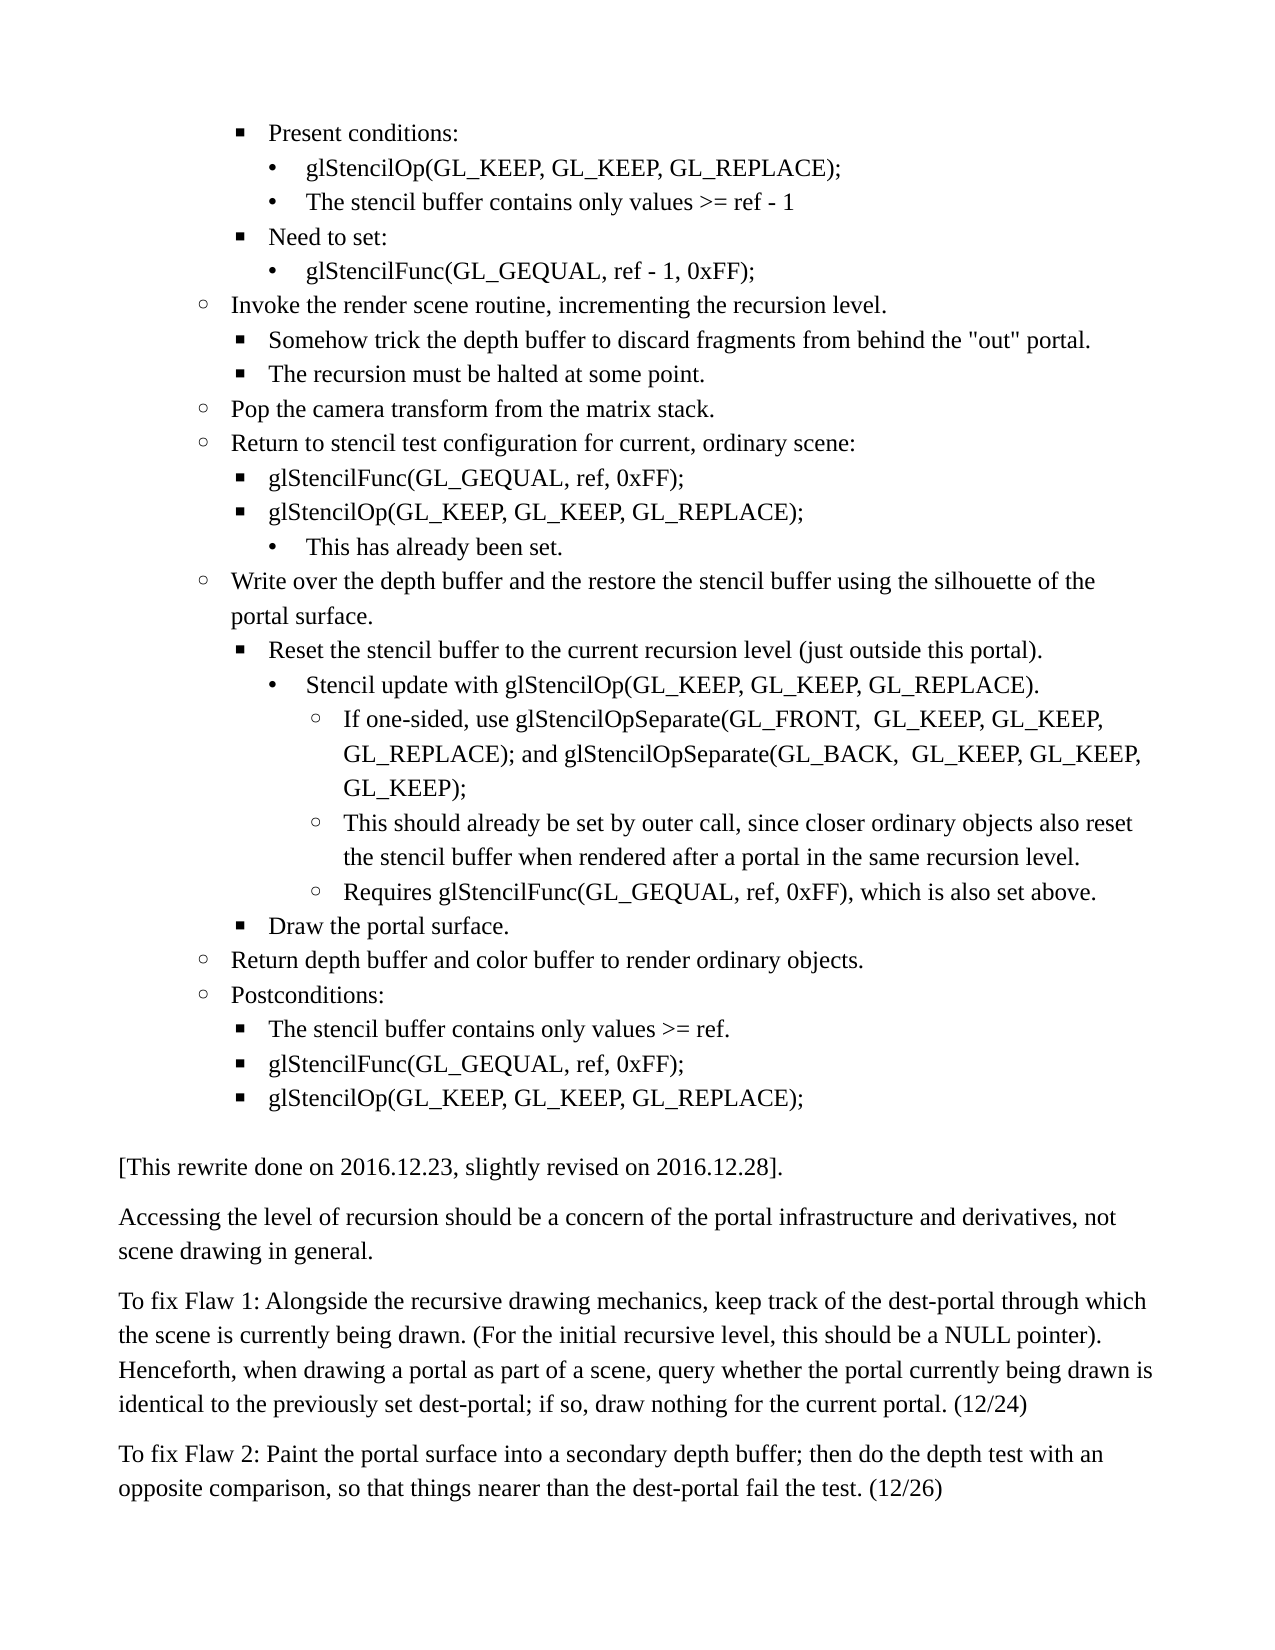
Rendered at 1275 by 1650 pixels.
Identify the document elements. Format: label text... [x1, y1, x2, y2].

list If one-sided, use glStencilOpSeparate(GL_FRONT, GL_KEEP, GL_KEEP, GL_REPLACE); and glStencilOpSeparate(GL_BACK, GL_KEEP, GL_KEEP, GL_KEEP); [306, 704, 1157, 802]
list glStencilOp(GL_KEEP, GL_KEEP, GL_REPLACE); [231, 1083, 1157, 1112]
list glStencilFunc(GL_GEQUAL, ref - 1, 0xFF); [268, 256, 1157, 285]
list The recursion must be halted at some point. [231, 359, 1157, 388]
list Requires glStencilFunc(GL_GEQUAL, ref, 0xFF), which is also set above. [306, 877, 1157, 905]
list The stencil buffer contains only values >= ref. [231, 1014, 1157, 1043]
list Return depth buffer and color buffer to render ordinary objects. [193, 946, 1157, 974]
list Invoke the render scene routine, incrementing the recursion level. [193, 291, 1157, 319]
text [This rewrite done on 2016.12.23, slightly revised on 2016.12.28]. [118, 1152, 1157, 1181]
list Need to set: [231, 222, 1157, 250]
list Present conditions: [231, 118, 1157, 147]
list Postconditions: [193, 980, 1157, 1009]
text Accessing the level of recursion should be a concern of the portal infrastructure and derivatives, not scene drawing in general. [118, 1202, 1157, 1265]
text To fix Flaw 2: Paint the portal surface into a secondary depth buffer; then do the depth test with an opposite comparison, so that things nearer than the dest-portal fail the test. (12/26) [118, 1439, 1157, 1502]
list This has already been set. [268, 532, 1157, 561]
list Pop the camera transform from the matrix stack. [193, 394, 1157, 423]
list glStencilFunc(GL_GEQUAL, ref, 0xFF); [231, 463, 1157, 492]
list Somehow trick the depth buffer to discard fragments from behind the "out" portal. [231, 325, 1157, 354]
list Return to stencil test configuration for current, ordinary scene: [193, 428, 1157, 457]
list glStencilOp(GL_KEEP, GL_KEEP, GL_REPLACE); [231, 497, 1157, 526]
list Reset the stencil buffer to the current recursion level (just outside this portal). [231, 635, 1157, 664]
list Write over the depth buffer and the restore the stencil buffer using the silhouette of the portal surface. [193, 566, 1157, 629]
list glStencilFunc(GL_GEQUAL, ref, 0xFF); [231, 1049, 1157, 1078]
list glStencilOp(GL_KEEP, GL_KEEP, GL_REPLACE); [268, 153, 1157, 181]
list This should already be set by outer call, since closer ordinary objects also reset the stencil buffer when rendered after a portal in the same recursion level. [306, 808, 1157, 871]
text To fix Flaw 1: Alongside the recursive drawing mechanics, keep track of the dest-portal through which the scene is currently being drawn. (For the initial recursive level, this should be a NULL pointer). Henceforth, when drawing a portal as part of a scene, query whether the portal currently being drawn is identical to the previously set dest-portal; if so, draw nothing for the current portal. (12/24) [118, 1286, 1157, 1418]
list Stencil update with glStencilOp(GL_KEEP, GL_KEEP, GL_REPLACE). [268, 670, 1157, 698]
list The stencil buffer contains only values >= ref - 1 [268, 187, 1157, 216]
list Draw the portal surface. [231, 911, 1157, 940]
